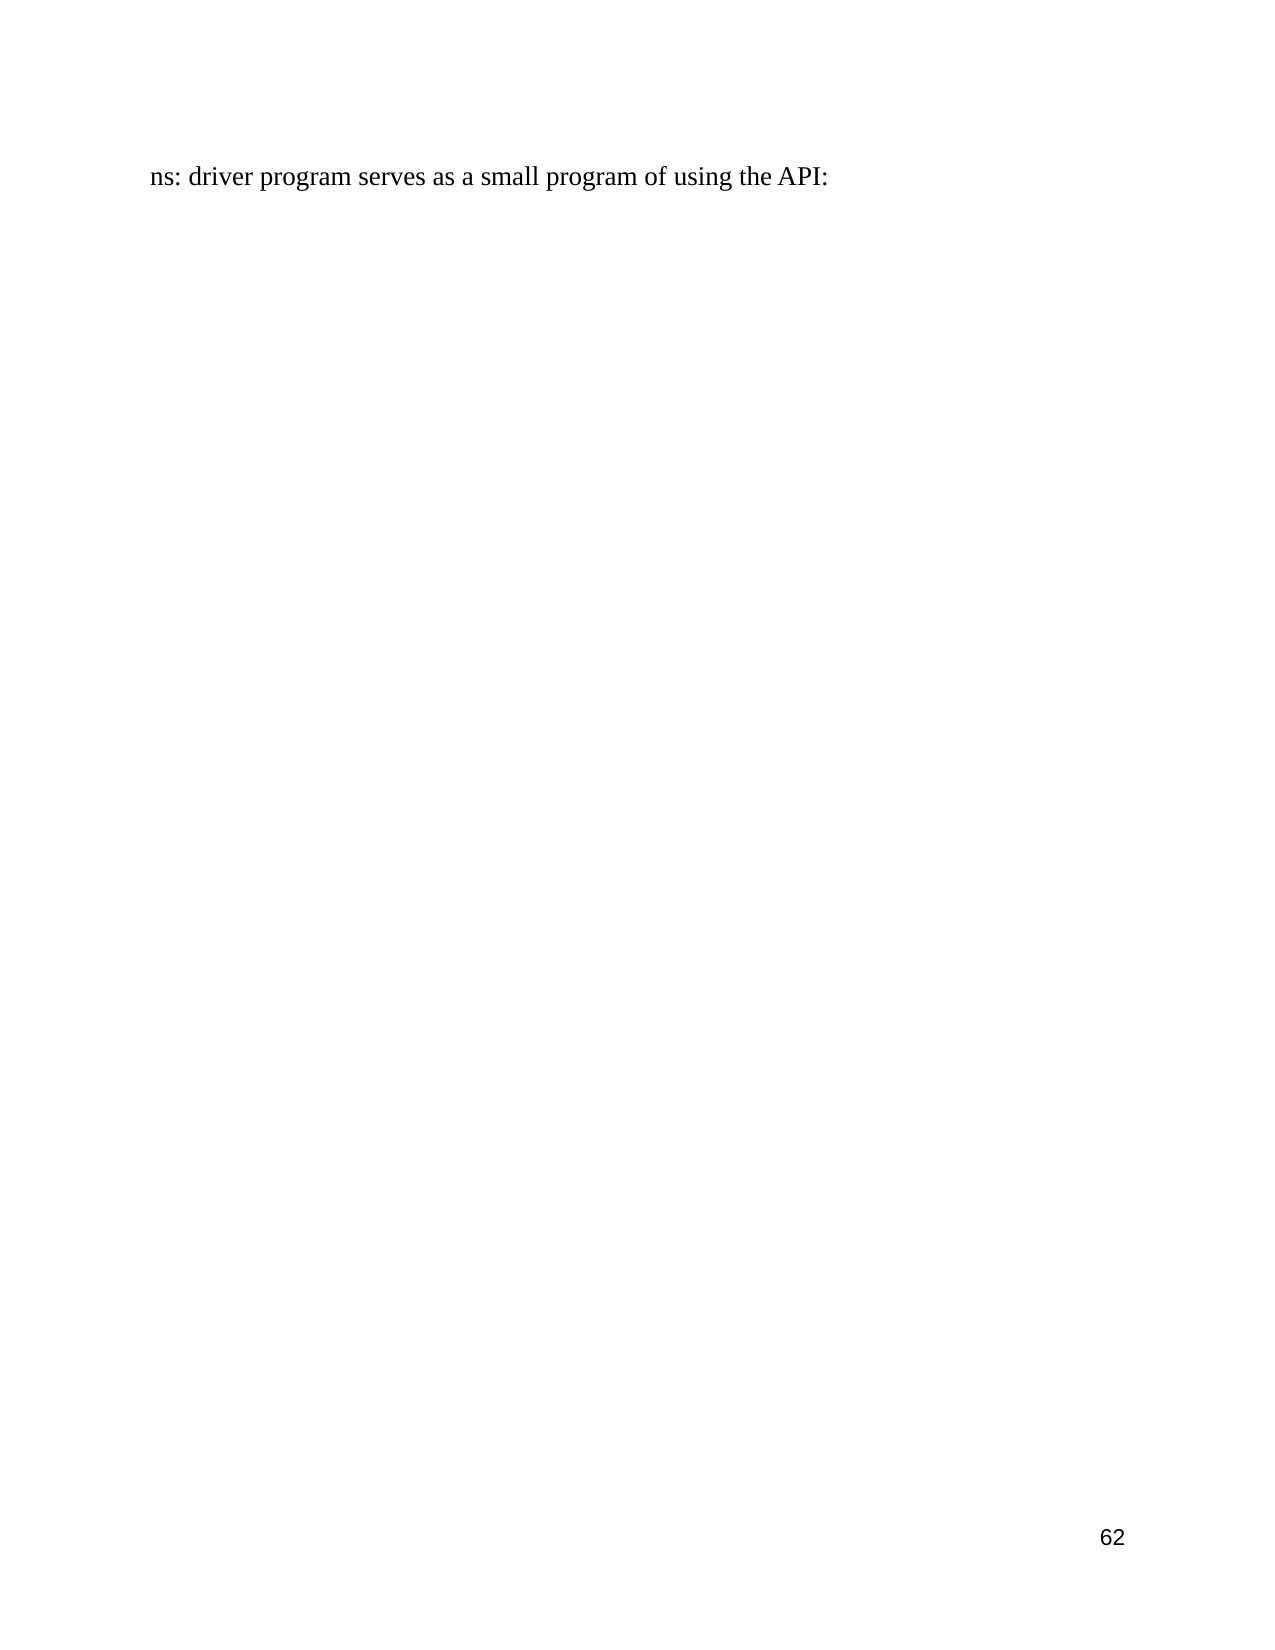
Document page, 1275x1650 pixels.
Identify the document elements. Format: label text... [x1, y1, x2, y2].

text ns: driver program serves as a small program of using the API: [150, 160, 1125, 192]
